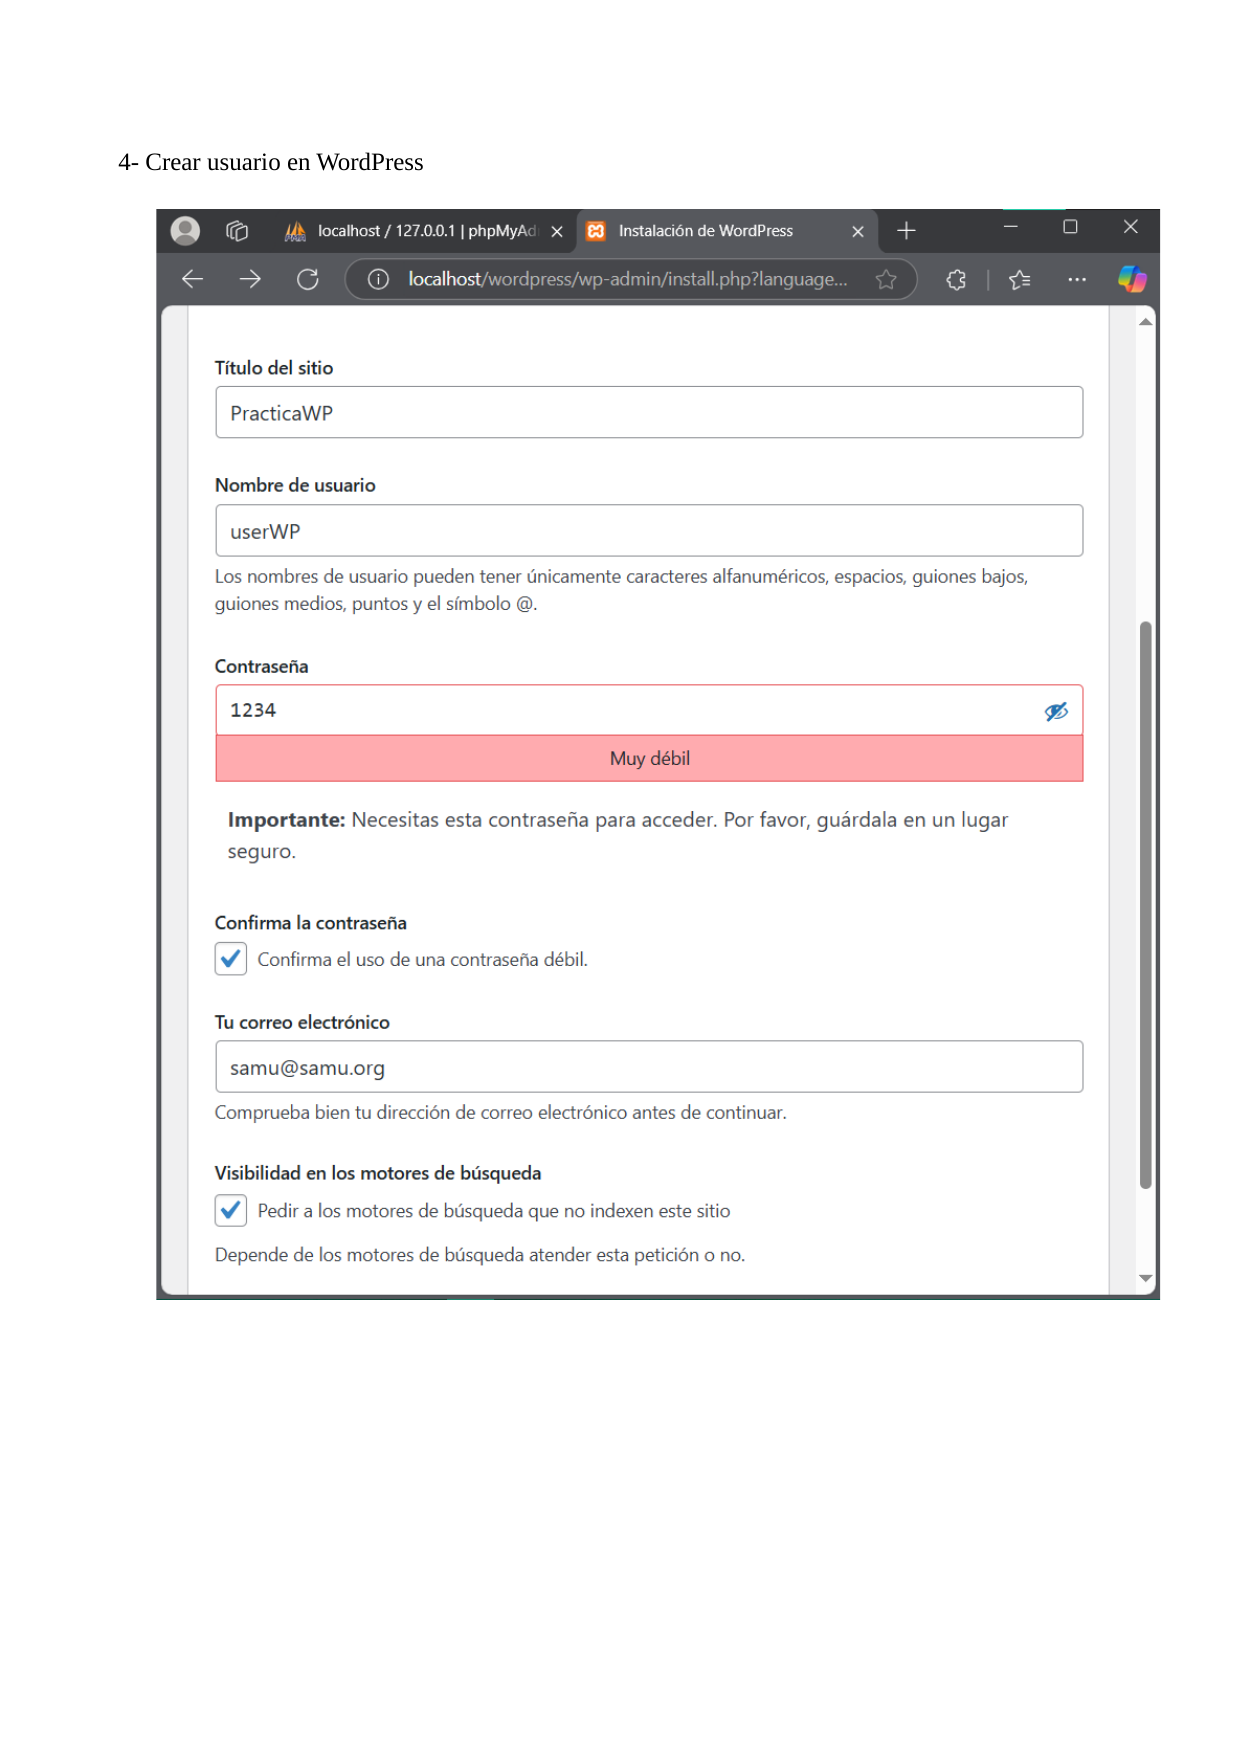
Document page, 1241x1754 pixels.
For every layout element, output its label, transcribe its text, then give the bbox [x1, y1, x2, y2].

picture [156, 209, 1160, 1300]
text 4- Crear usuario en WordPress [118, 147, 1122, 176]
